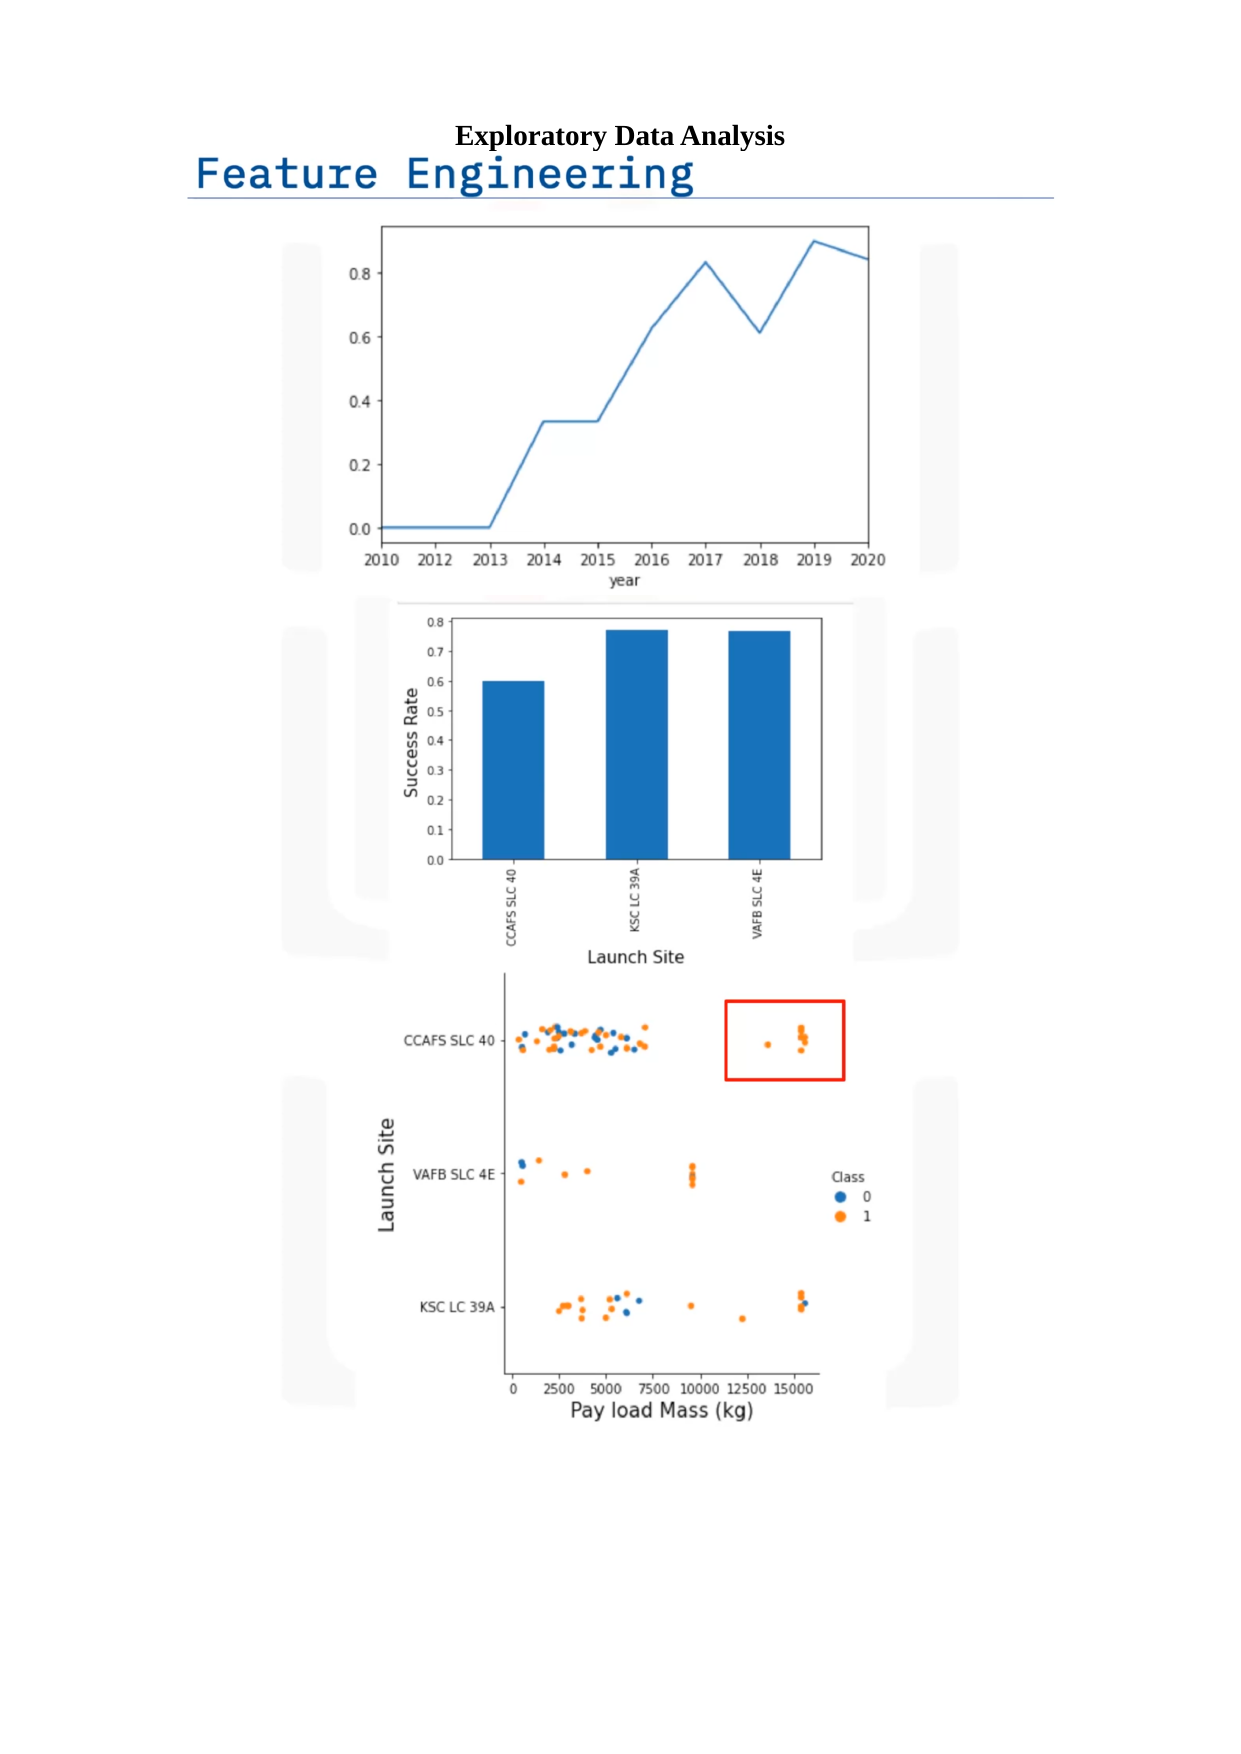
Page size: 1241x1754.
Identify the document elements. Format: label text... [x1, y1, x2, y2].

picture [118, 151, 1123, 1427]
text Exploratory Data Analysis [118, 118, 1122, 151]
